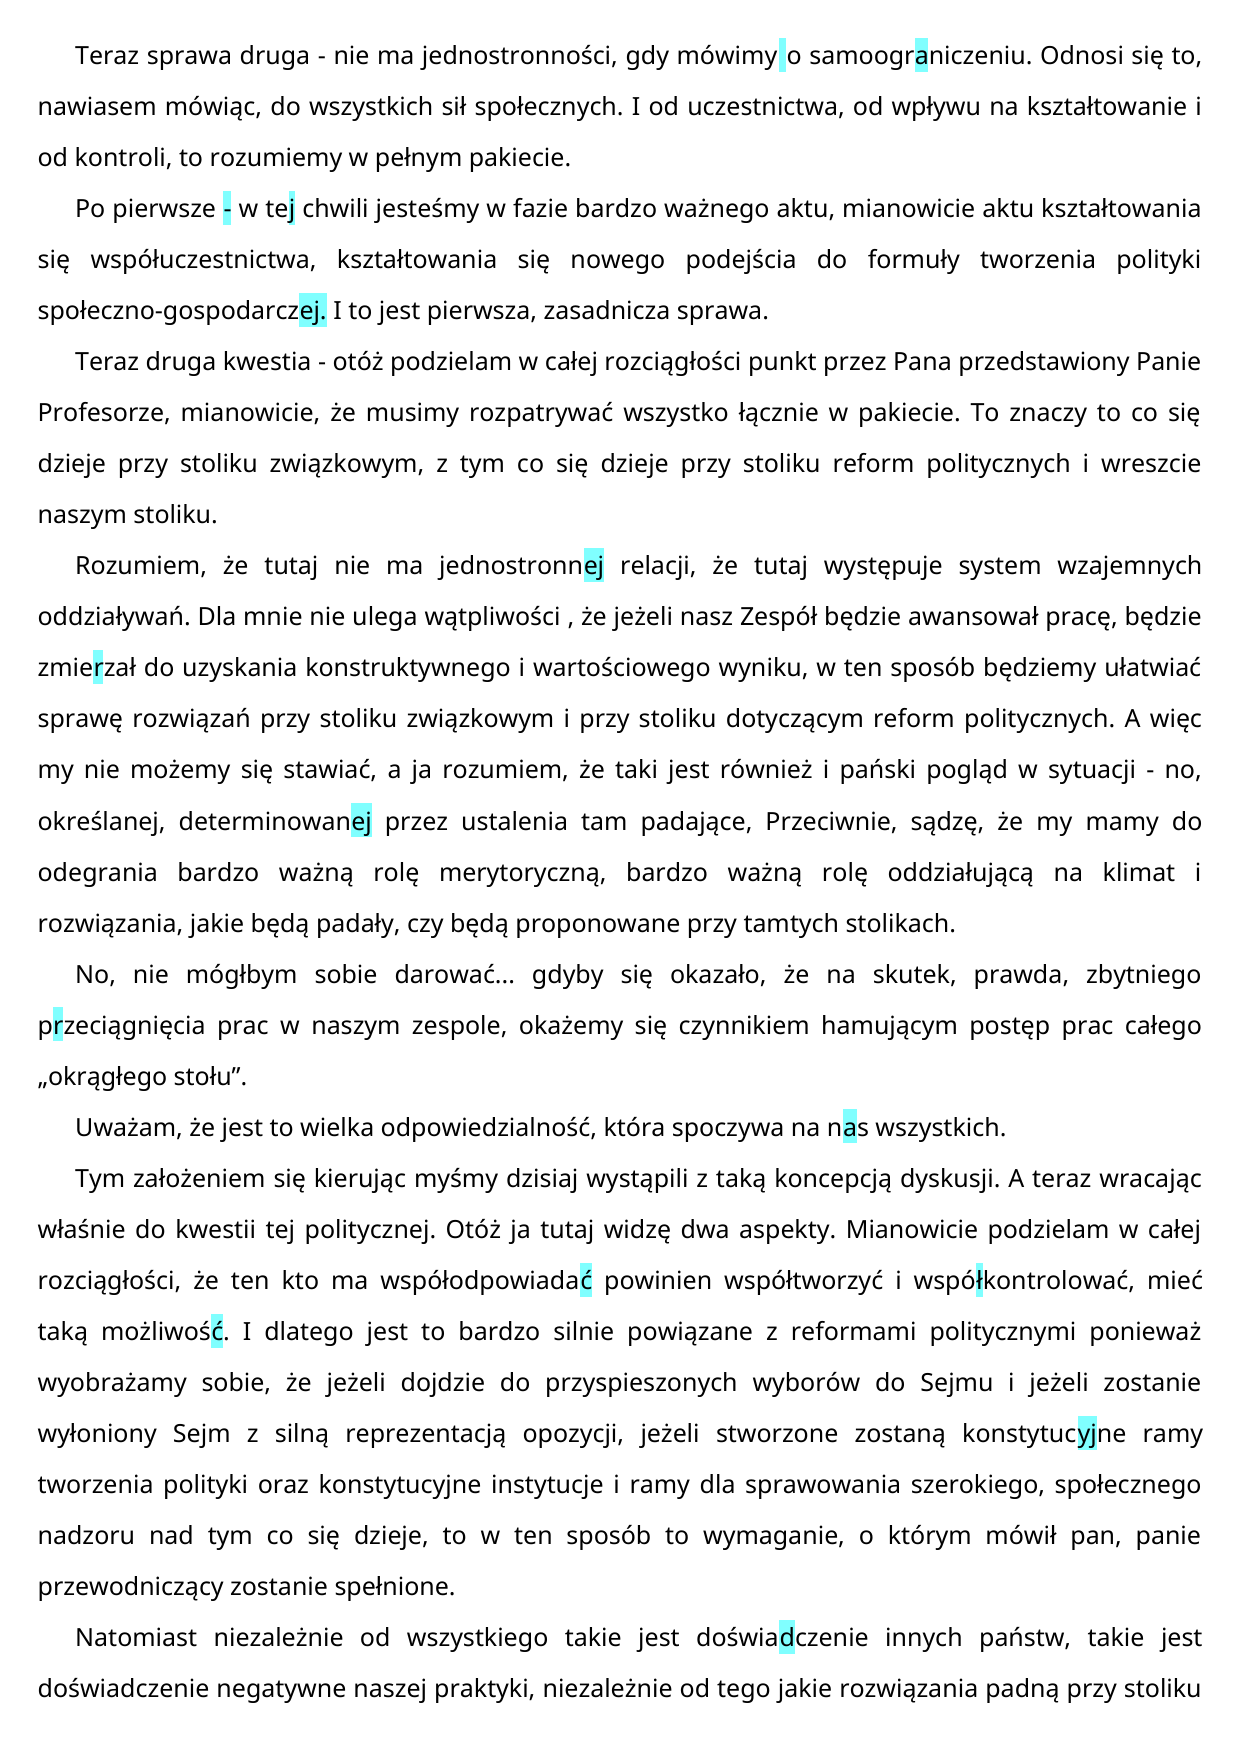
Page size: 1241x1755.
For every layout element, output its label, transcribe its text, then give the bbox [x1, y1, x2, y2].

text Natomiast niezależnie od wszystkiego takie jest doświadczenie innych państw, takie jest doświadczenie negatywne naszej praktyki, niezależnie od tego jakie rozwiązania padną przy stoliku [37, 1620, 1203, 1705]
text Po pierwsze - w tej chwili jesteśmy w fazie bardzo ważnego aktu, mianowicie aktu kształtowania się współuczestnictwa, kształtowania się nowego podejścia do formuły tworzenia polityki społeczno-gospodarczej. I to jest pierwsza, zasadnicza sprawa. [37, 191, 1203, 327]
text No, nie mógłbym sobie darować... gdyby się okazało, że na skutek, prawda, zbytniego przeciągnięcia prac w naszym zespole, okażemy się czynnikiem hamującym postęp prac całego „okrągłego stołu”. [37, 956, 1203, 1092]
text Teraz sprawa druga - nie ma jednostronności, gdy mówimy o samoograniczeniu. Odnosi się to, nawiasem mówiąc, do wszystkich sił społecznych. I od uczestnictwa, od wpływu na kształtowanie i od kontroli, to rozumiemy w pełnym pakiecie. [37, 37, 1203, 174]
text Rozumiem, że tutaj nie ma jednostronnej relacji, że tutaj występuje system wzajemnych oddziaływań. Dla mnie nie ulega wątpliwości , że jeżeli nasz Zespół będzie awansował pracę, będzie zmierzał do uzyskania konstruktywnego i wartościowego wyniku, w ten sposób będziemy ułatwiać sprawę rozwiązań przy stoliku związkowym i przy stoliku dotyczącym reform politycznych. A więc my nie możemy się stawiać, a ja rozumiem, że taki jest również i pański pogląd w sytuacji - no, określanej, determinowanej przez ustalenia tam padające, Przeciwnie, sądzę, że my mamy do odegrania bardzo ważną rolę merytoryczną, bardzo ważną rolę oddziałującą na klimat i rozwiązania, jakie będą padały, czy będą proponowane przy tamtych stolikach. [37, 548, 1203, 939]
text Teraz druga kwestia - otóż podzielam w całej rozciągłości punkt przez Pana przedstawiony Panie Profesorze, mianowicie, że musimy rozpatrywać wszystko łącznie w pakiecie. To znaczy to co się dzieje przy stoliku związkowym, z tym co się dzieje przy stoliku reform politycznych i wreszcie naszym stoliku. [37, 344, 1203, 531]
text Uważam, że jest to wielka odpowiedzialność, która spoczywa na nas wszystkich. [37, 1109, 1203, 1143]
text Tym założeniem się kierując myśmy dzisiaj wystąpili z taką koncepcją dyskusji. A teraz wracając właśnie do kwestii tej politycznej. Otóż ja tutaj widzę dwa aspekty. Mianowicie podzielam w całej rozciągłości, że ten kto ma współodpowiadać powinien współtworzyć i współkontrolować, mieć taką możliwość. I dlatego jest to bardzo silnie powiązane z reformami politycznymi ponieważ wyobrażamy sobie, że jeżeli dojdzie do przyspieszonych wyborów do Sejmu i jeżeli zostanie wyłoniony Sejm z silną reprezentacją opozycji, jeżeli stworzone zostaną konstytucyjne ramy tworzenia polityki oraz konstytucyjne instytucje i ramy dla sprawowania szerokiego, społecznego nadzoru nad tym co się dzieje, to w ten sposób to wymaganie, o którym mówił pan, panie przewodniczący zostanie spełnione. [37, 1160, 1203, 1603]
